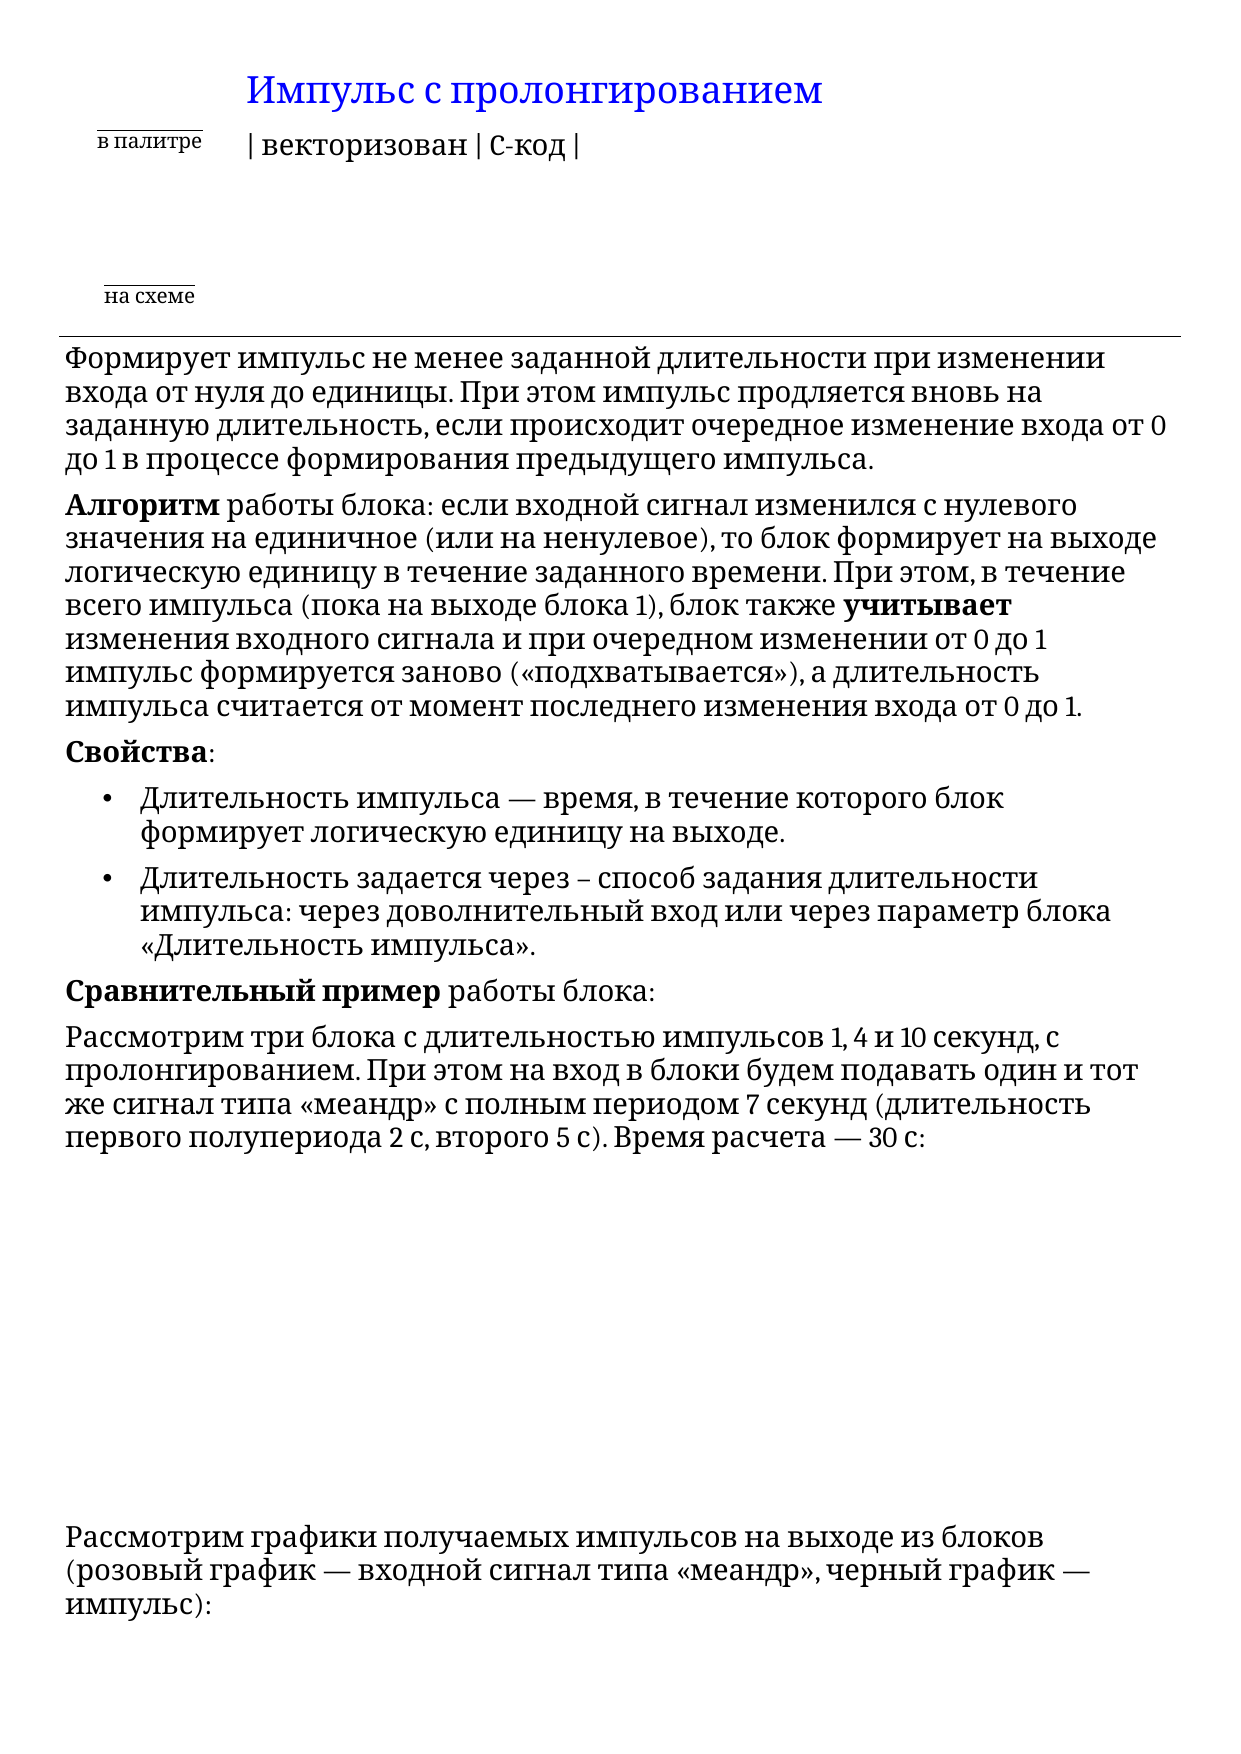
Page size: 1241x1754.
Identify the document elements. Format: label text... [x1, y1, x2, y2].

table_cell | векторизован | C-код | [240, 124, 1181, 181]
table_cell Формирует импульс не менее заданной длительности при изменении входа от нуля до единицы. При этом импульс продляется вновь на заданную длительность, если происходит очередное изменение входа от 0 до 1 в процессе формирования предыдущего импульса. Алгоритм работы блока: если входной сигнал изменился с нулевого значения на единичное (или на ненулевое), то блок формирует на выходе логическую единицу в течение заданного времени. При этом, в течение всего импульса (пока на выходе блока 1), блок также учитывает изменения входного сигнала и при очередном изменении от 0 до 1 импульс формируется заново («подхватывается»), а длительность импульса считается от момент последнего изменения входа от 0 до 1. Свойства: Длительность импульса — время, в течение которого блок формирует логическую единицу на выходе. Длительность задается через – способ задания длительности импульса: через доволнительный вход или через параметр блока «Длительность импульса». Сравнительный пример работы блока: Рассмотрим три блока с длительностью импульсов 1, 4 и 10 секунд, с пролонгированием. При этом на вход в блоки будем подавать один и тот же сигнал типа «меандр» с полным периодом 7 секунд (длительность первого полупериода 2 с, второго 5 с). Время расчета — 30 с: Рассмотрим графики получаемых импульсов на выходе из блоков (розовый график — входной сигнал типа «меандр», черный график — импульс): [59, 337, 1181, 1640]
table_cell [240, 181, 1181, 279]
table_cell [240, 279, 1181, 336]
table_header [59, 59, 240, 124]
table_cell в палитре [59, 124, 240, 181]
table_cell на схеме [59, 279, 240, 336]
table_cell [59, 181, 240, 279]
table_header Импульс с пролонгированием [240, 59, 1181, 124]
